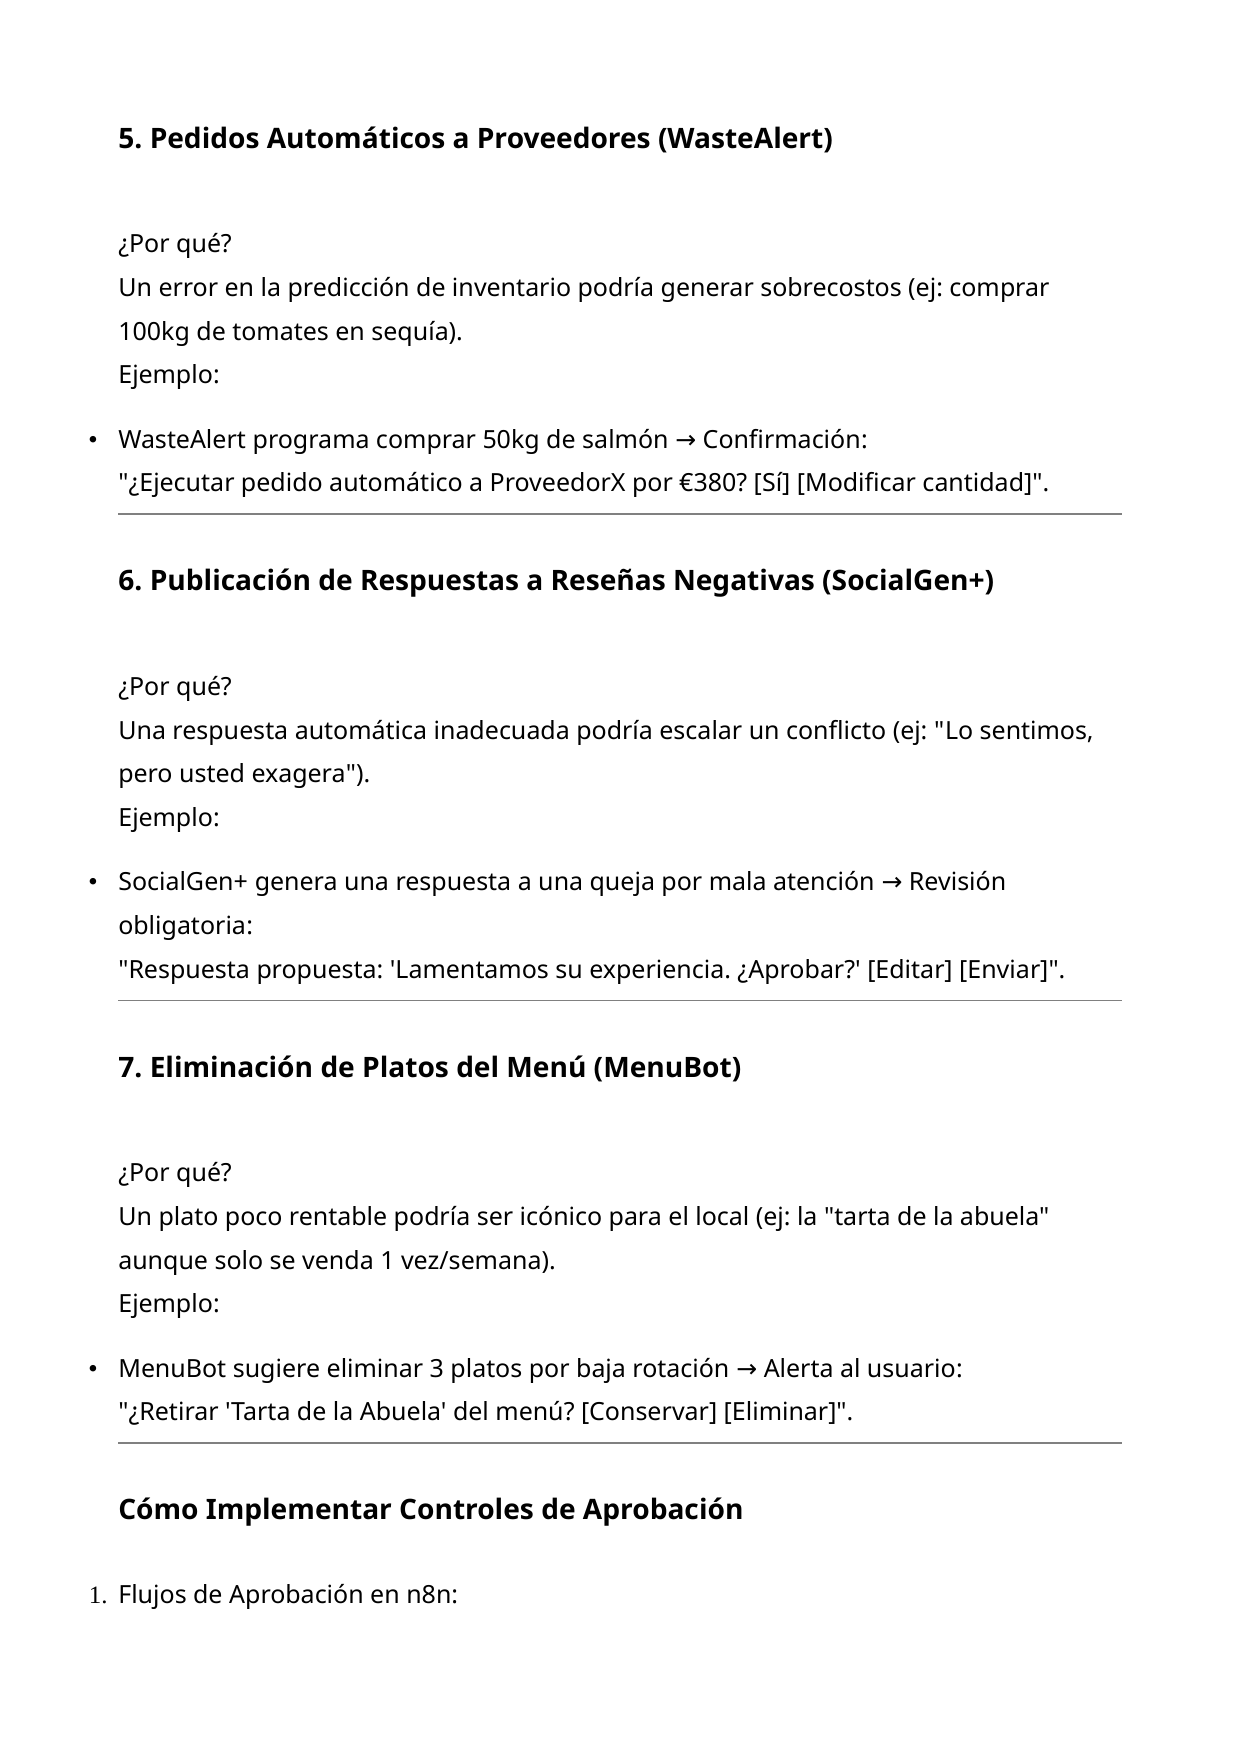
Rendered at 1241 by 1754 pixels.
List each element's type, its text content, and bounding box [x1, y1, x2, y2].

list WasteAlert programa comprar 50kg de salmón → Confirmación: "¿Ejecutar pedido automático a ProveedorX por €380? [Sí] [Modificar cantidad]". [118, 412, 1122, 499]
text ¿Por qué? Un error en la predicción de inventario podría generar sobrecostos (ej: comprar 100kg de tomates en sequía). Ejemplo: [118, 216, 1122, 391]
subtitle 6. Publicación de Respuestas a Reseñas Negativas (SocialGen+) [118, 561, 1122, 599]
subtitle 7. Eliminación de Platos del Menú (MenuBot) [118, 1047, 1122, 1085]
list MenuBot sugiere eliminar 3 platos por baja rotación → Alerta al usuario: "¿Retirar 'Tarta de la Abuela' del menú? [Conservar] [Eliminar]". [118, 1341, 1122, 1428]
subtitle Cómo Implementar Controles de Aprobación [118, 1490, 1122, 1528]
text ¿Por qué? Un plato poco rentable podría ser icónico para el local (ej: la "tarta de la abuela" aunque solo se venda 1 vez/semana). Ejemplo: [118, 1145, 1122, 1320]
subtitle 5. Pedidos Automáticos a Proveedores (WasteAlert) [118, 118, 1122, 156]
list SocialGen+ genera una respuesta a una queja por mala atención → Revisión obligatoria: "Respuesta propuesta: 'Lamentamos su experiencia. ¿Aprobar?' [Editar] [Enviar]". [118, 854, 1122, 985]
text ¿Por qué? Una respuesta automática inadecuada podría escalar un conflicto (ej: "Lo sentimos, pero usted exagera"). Ejemplo: [118, 659, 1122, 834]
list Flujos de Aprobación en n8n: [118, 1567, 1122, 1611]
